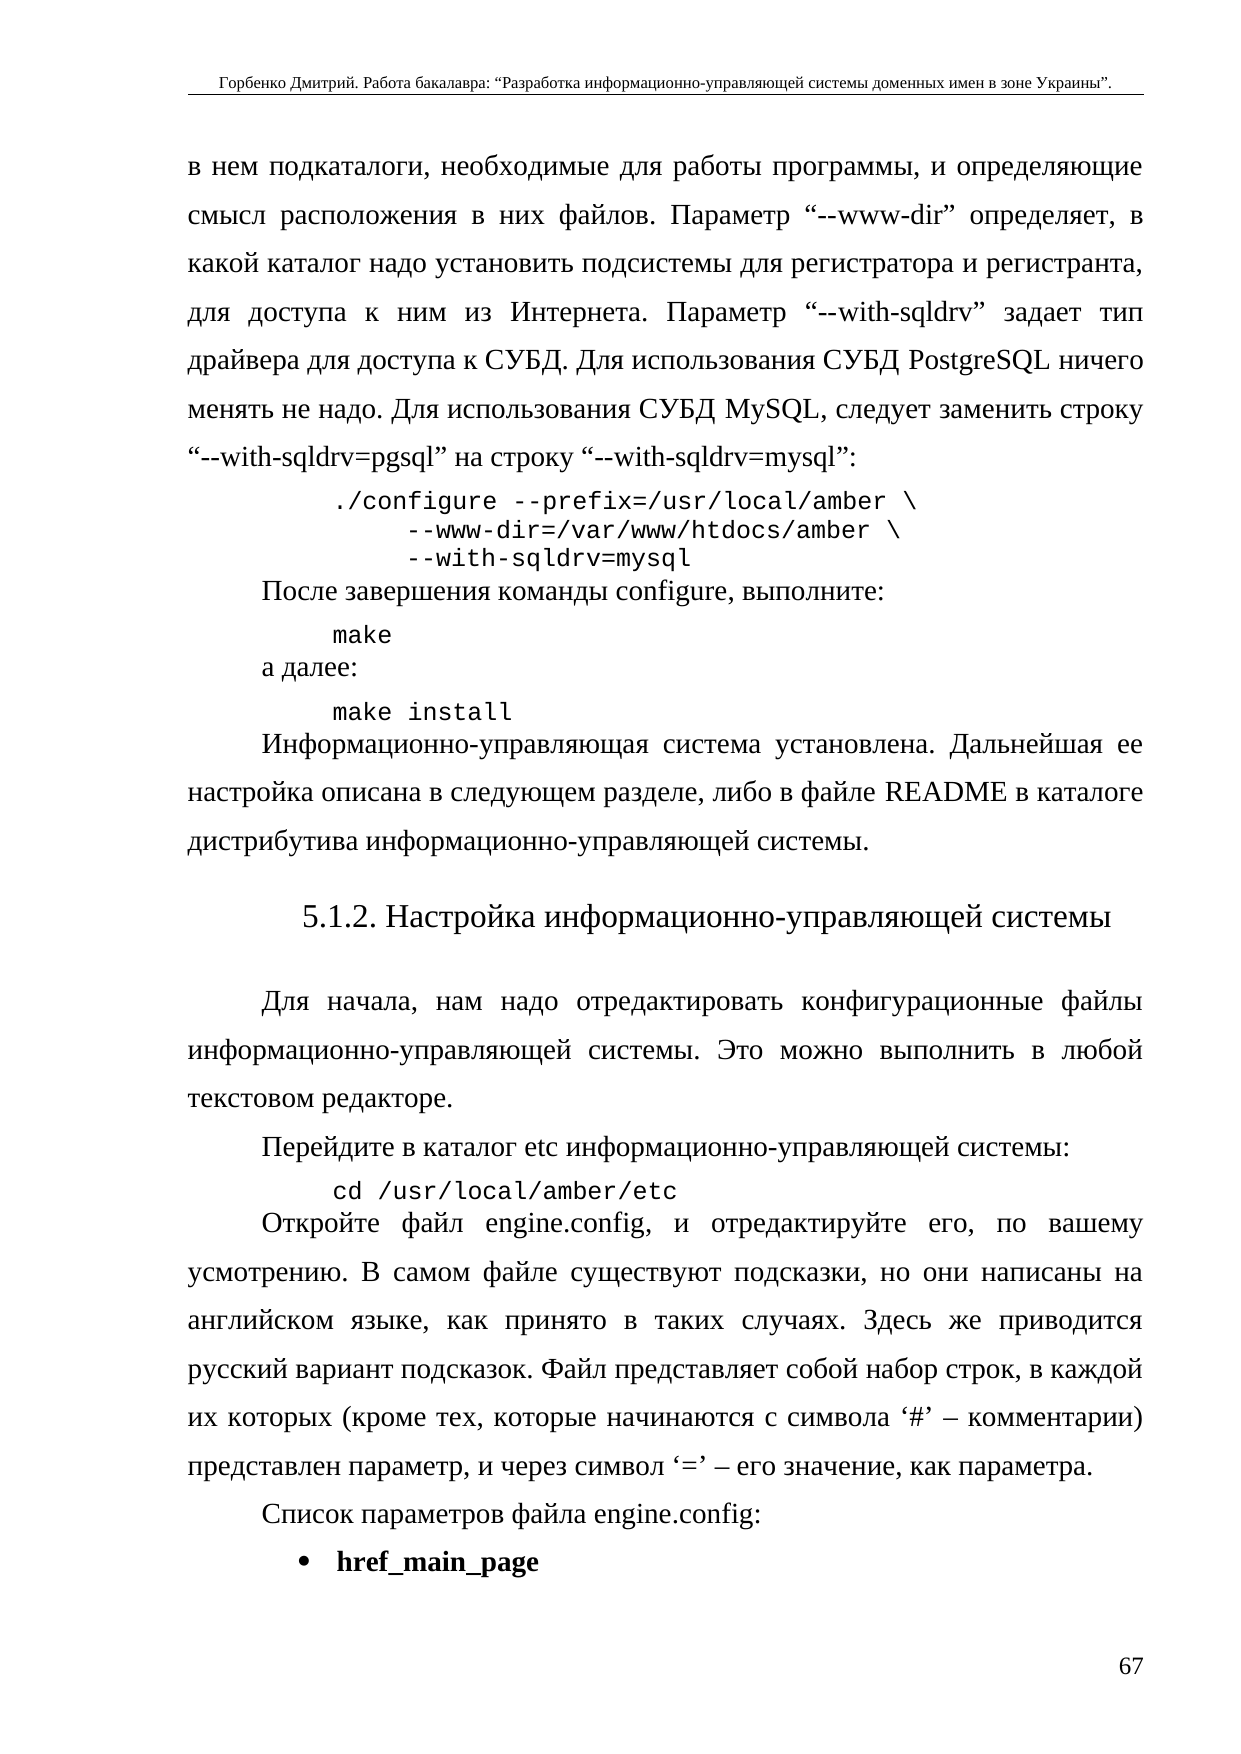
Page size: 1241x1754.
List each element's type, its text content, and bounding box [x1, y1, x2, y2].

text make [258, 622, 1144, 651]
text cd /usr/local/amber/etc [258, 1178, 1144, 1207]
list href_main_page [299, 1546, 1144, 1578]
text 5.1.2. Настройка информационно-управляющей системы [261, 898, 1144, 934]
text Для начала, нам надо отредактировать конфигурационные файлы информационно-управляющей системы. Это можно выполнить в любой текстовом редакторе. [187, 984, 1144, 1114]
text ./configure --prefix=/usr/local/amber \ [258, 489, 1144, 517]
text а далее: [187, 651, 1144, 683]
text Откройте файл engine.config, и отредактируйте его, по вашему усмотрению. В самом файле существуют подсказки, но они написаны на английском языке, как принято в таких случаях. Здесь же приводится русский вариант подсказок. Файл представляет собой набор строк, в каждой их которых (кроме тех, которые начинаются с символа ‘#’ – комментарии) представлен параметр, и через символ ‘=’ – его значение, как параметра. [187, 1207, 1144, 1481]
text make install [258, 699, 1144, 727]
text Перейдите в каталог etc информационно-управляющей системы: [187, 1130, 1144, 1162]
text в нем подкаталоги, необходимые для работы программы, и определяющие смысл расположения в них файлов. Параметр “--www-dir” определяет, в какой каталог надо установить подсистемы для регистратора и регистранта, для доступа к ним из Интернета. Параметр “--with-sqldrv” задает тип драйвера для доступа к СУБД. Для использования СУБД PostgreSQL ничего менять не надо. Для использования СУБД MySQL, следует заменить строку “--with-sqldrv=pgsql” на строку “--with-sqldrv=mysql”: [187, 150, 1144, 473]
text --www-dir=/var/www/htdocs/amber \ [258, 517, 1144, 546]
text Список параметров файла engine.config: [187, 1497, 1144, 1529]
text Информационно-управляющая система установлена. Дальнейшая ее настройка описана в следующем разделе, либо в файле README в каталоге дистрибутива информационно-управляющей системы. [187, 727, 1144, 857]
text После завершения команды configure, выполните: [187, 574, 1144, 606]
text --with-sqldrv=mysql [258, 546, 1144, 574]
